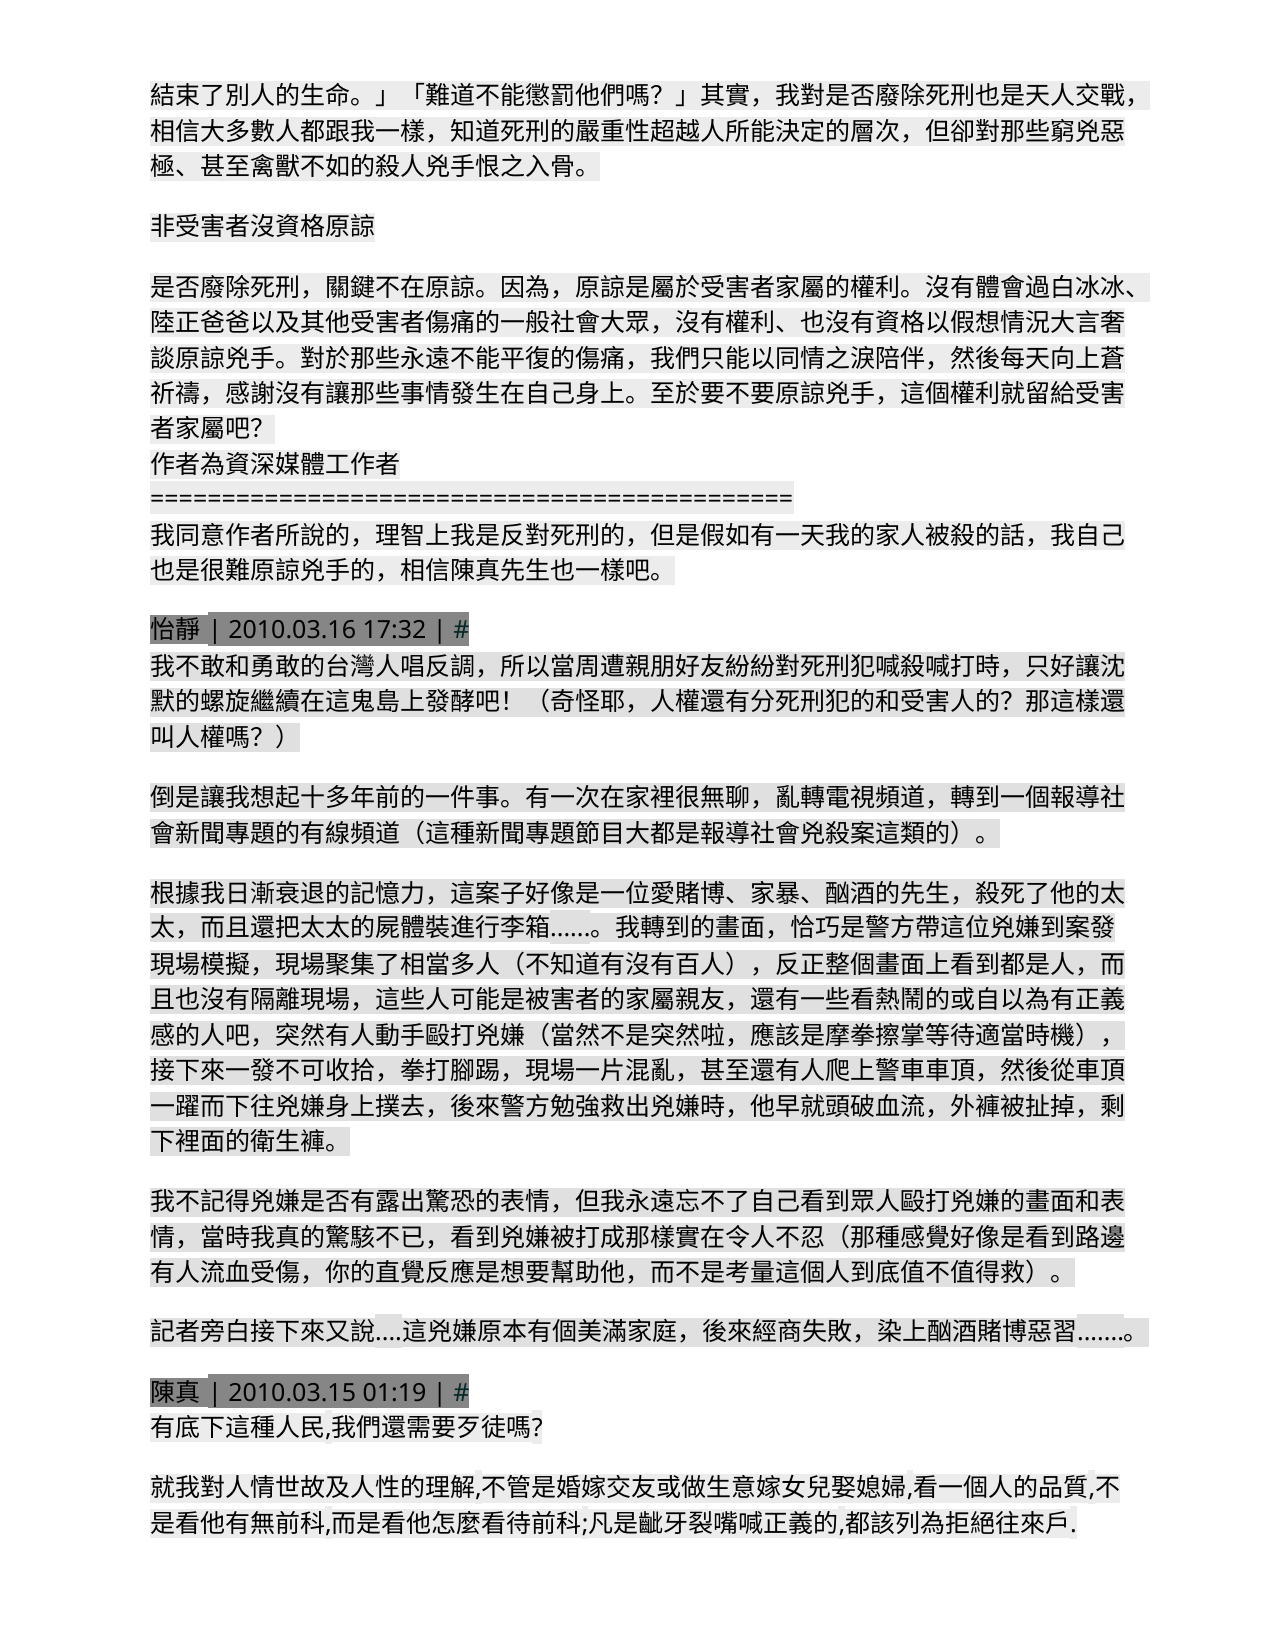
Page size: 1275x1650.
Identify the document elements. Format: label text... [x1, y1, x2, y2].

text 非受害者沒資格原諒 [150, 206, 1125, 242]
text 怡靜 | 2010.03.16 17:32 | # [150, 610, 1125, 646]
text 有底下這種人民,我們還需要歹徒嗎? [150, 1408, 1125, 1444]
text 是否廢除死刑，關鍵不在原諒。因為，原諒是屬於受害者家屬的權利。沒有體會過白冰冰、陸正爸爸以及其他受害者傷痛的一般社會大眾，沒有權利、也沒有資格以假想情況大言奢談原諒兇手。對於那些永遠不能平復的傷痛，我們只能以同情之淚陪伴，然後每天向上蒼祈禱，感謝沒有讓那些事情發生在自己身上。至於要不要原諒兇手，這個權利就留給受害者家屬吧？ 作者為資深媒體工作者 ============================================= 我同意作者所說的，理智上我是反對死刑的，但是假如有一天我的家人被殺的話，我自己也是很難原諒兇手的，相信陳真先生也一樣吧。 [150, 267, 1125, 585]
text 我不記得兇嫌是否有露出驚恐的表情，但我永遠忘不了自己看到眾人毆打兇嫌的畫面和表情，當時我真的驚駭不已，看到兇嫌被打成那樣實在令人不忍（那種感覺好像是看到路邊有人流血受傷，你的直覺反應是想要幫助他，而不是考量這個人到底值不值得救）。 [150, 1181, 1125, 1287]
text 陳真 | 2010.03.15 01:19 | # [150, 1373, 1125, 1408]
text 我不敢和勇敢的台灣人唱反調，所以當周遭親朋好友紛紛對死刑犯喊殺喊打時，只好讓沈默的螺旋繼續在這鬼島上發酵吧！（奇怪耶，人權還有分死刑犯的和受害人的？那這樣還叫人權嗎？） [150, 646, 1125, 752]
text 記者旁白接下來又說....這兇嫌原本有個美滿家庭，後來經商失敗，染上酗酒賭博惡習.......。 [150, 1312, 1125, 1348]
text 根據我日漸衰退的記憶力，這案子好像是一位愛賭博、家暴、酗酒的先生，殺死了他的太太，而且還把太太的屍體裝進行李箱......。我轉到的畫面，恰巧是警方帶這位兇嫌到案發現場模擬，現場聚集了相當多人（不知道有沒有百人），反正整個畫面上看到都是人，而且也沒有隔離現場，這些人可能是被害者的家屬親友，還有一些看熱鬧的或自以為有正義感的人吧，突然有人動手毆打兇嫌（當然不是突然啦，應該是摩拳擦掌等待適當時機），接下來一發不可收拾，拳打腳踢，現場一片混亂，甚至還有人爬上警車車頂，然後從車頂一躍而下往兇嫌身上撲去，後來警方勉強救出兇嫌時，他早就頭破血流，外褲被扯掉，剩下裡面的衛生褲。 [150, 873, 1125, 1156]
text 倒是讓我想起十多年前的一件事。有一次在家裡很無聊，亂轉電視頻道，轉到一個報導社會新聞專題的有線頻道（這種新聞專題節目大都是報導社會兇殺案這類的）。 [150, 777, 1125, 848]
text 暨南大學前校長李家同發表的《如果我被殺》一文，有一樣的問題。李家同先生過去長期投注心力在弱勢孩子身上，自己每周為弱勢孩子補習英文，身體力行行善的作為令人敬佩，但是他所言：「如果我被殺，只要一息尚存，我一定會告訴殺我的人，我絕對寬恕他，更會要求友人照顧他的家人。」卻立刻被批評偽善。李家同先生多年行善修為，很可能真的會原諒殺己兇手，但是，他自己的宗教家精神，卻無法在死刑議題上說服社會大眾跟隨他，因為大眾是人不是宗教家。社會之所以需要制度與法律來維繫，就是因為社會大眾都是一般人，不能依賴人的道德感來維持社會秩序。李先生一席話只是凸顯他自己異於常人的論調，對於爭取廢除死刑的支持毫無幫助，甚至製造了正反雙方對話的困難。 我的兩個分別是大學與高中的孩子，跟我討論死刑，我說，人類文明越進步，就會越認知到，一個人沒有權利決定另一個人的生死，孩子們問：「但是，那些壞人卻用最殘暴方式結束了別人的生命。」「難道不能懲罰他們嗎？」其實，我對是否廢除死刑也是天人交戰，相信大多數人都跟我一樣，知道死刑的嚴重性超越人所能決定的層次，但卻對那些窮兇惡極、甚至禽獸不如的殺人兇手恨之入骨。 [150, 75, 1125, 181]
text 就我對人情世故及人性的理解,不管是婚嫁交友或做生意嫁女兒娶媳婦,看一個人的品質,不是看他有無前科,而是看他怎麼看待前科;凡是齜牙裂嘴喊正義的,都該列為拒絕往來戶. [150, 1469, 1125, 1539]
